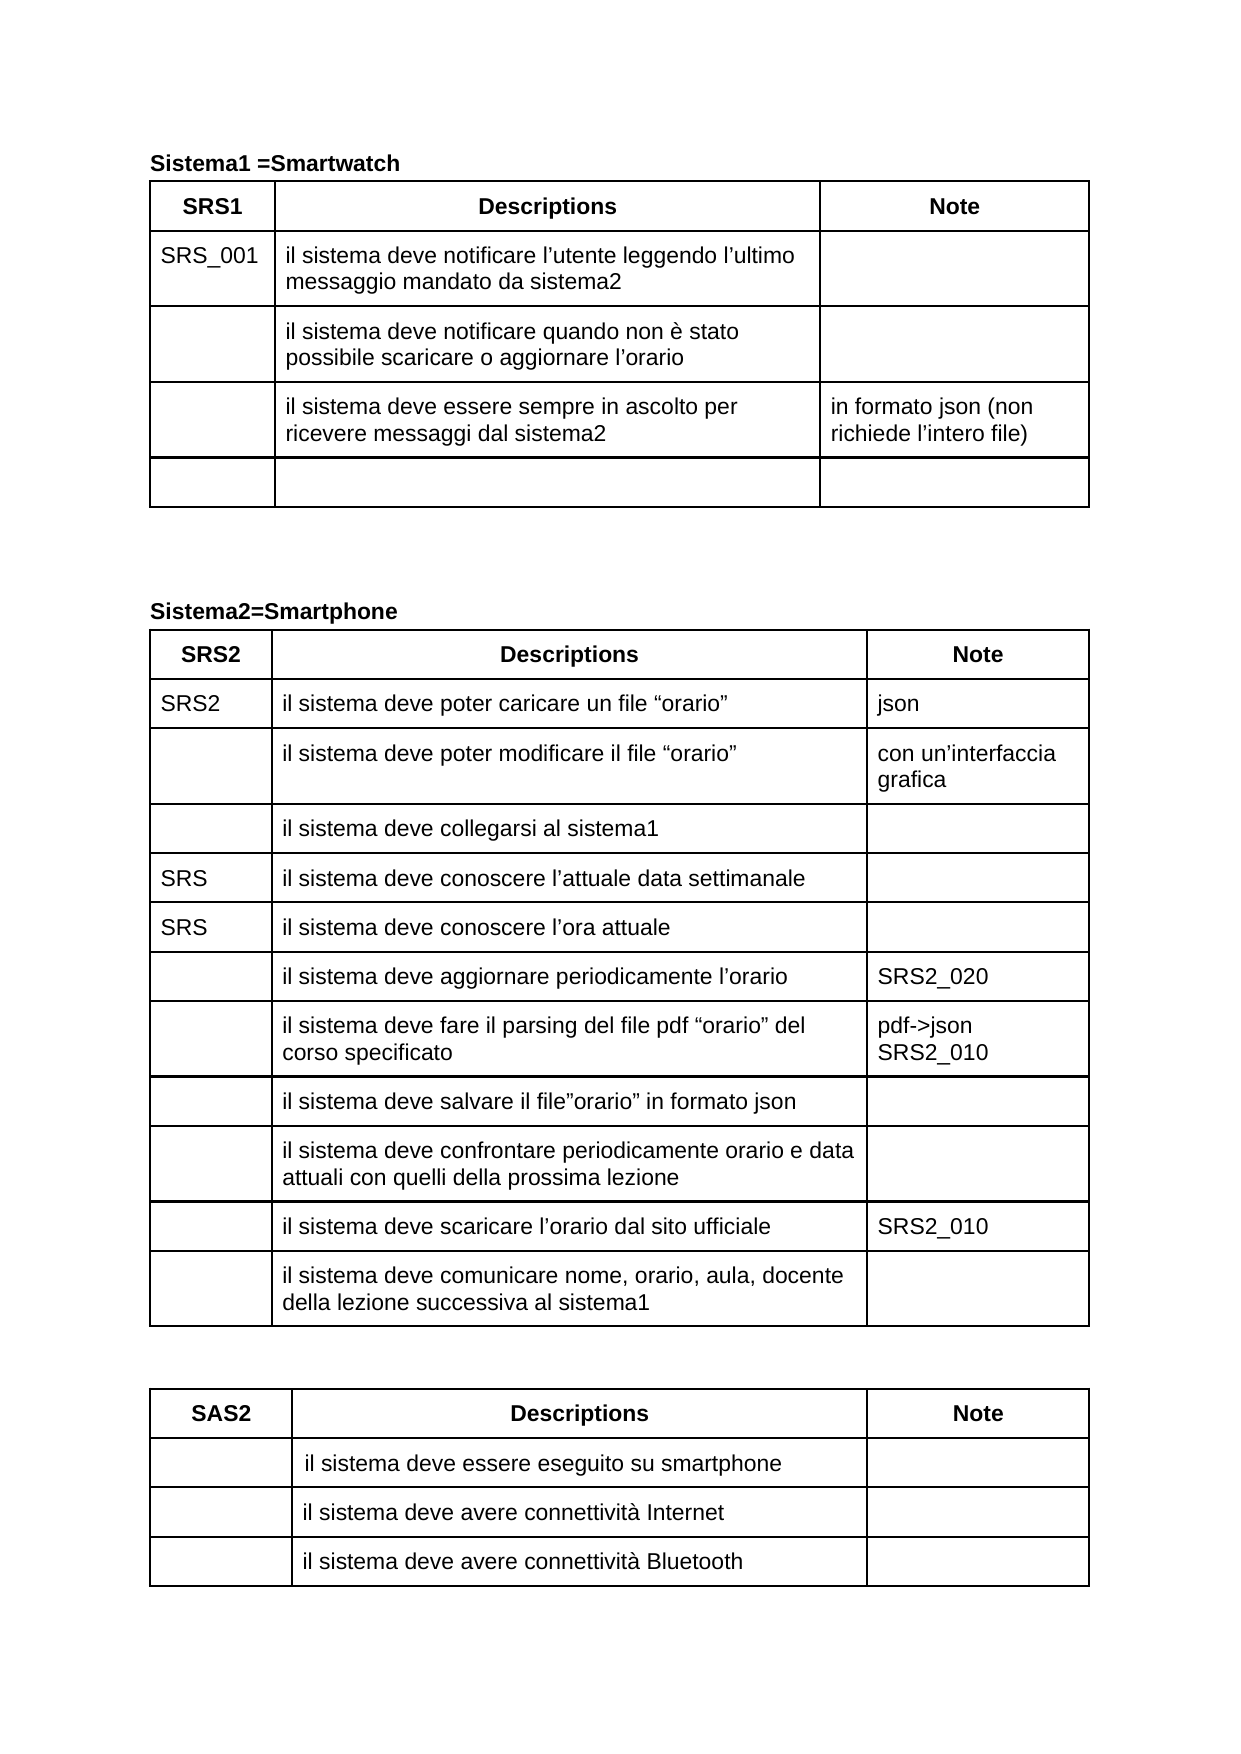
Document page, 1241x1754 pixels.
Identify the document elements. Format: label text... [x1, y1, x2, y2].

table_cell [151, 953, 271, 1000]
table_cell il sistema deve essere sempre in ascolto per ricevere messaggi dal sistema2 [276, 383, 819, 456]
table_header Note [821, 182, 1088, 229]
table_cell [821, 232, 1088, 305]
table_cell [151, 1439, 291, 1486]
table_cell il sistema deve aggiornare periodicamente l’orario [273, 953, 866, 1000]
text Sistema2=Smartphone [150, 598, 1090, 625]
table_cell SRS [151, 854, 271, 901]
table_cell in formato json (non richiede l’intero file) [821, 383, 1088, 456]
table_cell il sistema deve avere connettività Bluetooth [293, 1538, 866, 1585]
table_cell [821, 459, 1088, 506]
table_cell [151, 383, 274, 456]
table_header SRS1 [151, 182, 274, 229]
table_cell [868, 1127, 1088, 1200]
table_cell [821, 307, 1088, 381]
table_cell il sistema deve scaricare l’orario dal sito ufficiale [273, 1203, 866, 1249]
table_cell json [868, 680, 1088, 727]
table_header SAS2 [151, 1390, 291, 1437]
table_cell [868, 1078, 1088, 1125]
table_cell [868, 805, 1088, 852]
table_header Descriptions [273, 631, 866, 678]
table_cell [151, 1002, 271, 1075]
table_cell il sistema deve essere eseguito su smartphone [293, 1439, 866, 1486]
table_cell SRS [151, 903, 271, 951]
table_cell il sistema deve notificare l’utente leggendo l’ultimo messaggio mandato da sistema2 [276, 232, 819, 305]
table_cell il sistema deve avere connettività Internet [293, 1488, 866, 1536]
table_cell con un’interfaccia grafica [868, 729, 1088, 803]
table_cell il sistema deve conoscere l’attuale data settimanale [273, 854, 866, 901]
table_cell SRS_001 [151, 232, 274, 305]
table_cell il sistema deve poter caricare un file “orario” [273, 680, 866, 727]
table_cell il sistema deve confrontare periodicamente orario e data attuali con quelli della prossima lezione [273, 1127, 866, 1200]
table_cell [151, 1488, 291, 1536]
table_cell SRS2 [151, 680, 271, 727]
table_cell [151, 1127, 271, 1200]
table_cell [868, 1488, 1088, 1536]
table_cell [151, 307, 274, 381]
table_cell il sistema deve comunicare nome, orario, aula, docente della lezione successiva al sistema1 [273, 1252, 866, 1325]
table_header Note [868, 631, 1088, 678]
table_cell [151, 729, 271, 803]
table_cell [151, 1203, 271, 1249]
table_cell [868, 1538, 1088, 1585]
table_header Descriptions [276, 182, 819, 229]
text Sistema1 =Smartwatch [150, 150, 1090, 176]
table_cell il sistema deve salvare il file”orario” in formato json [273, 1078, 866, 1125]
table_cell pdf->json SRS2_010 [868, 1002, 1088, 1075]
table_cell [868, 903, 1088, 951]
table_cell SRS2_010 [868, 1203, 1088, 1249]
table_cell il sistema deve poter modificare il file “orario” [273, 729, 866, 803]
table_header SRS2 [151, 631, 271, 678]
table_cell il sistema deve conoscere l’ora attuale [273, 903, 866, 951]
table_cell il sistema deve fare il parsing del file pdf “orario” del corso specificato [273, 1002, 866, 1075]
table_header Descriptions [293, 1390, 866, 1437]
table_cell [868, 1252, 1088, 1325]
table_cell [151, 1252, 271, 1325]
table_header Note [868, 1390, 1088, 1437]
table_cell [868, 1439, 1088, 1486]
table_cell [276, 459, 819, 506]
table_cell [151, 1078, 271, 1125]
table_cell [151, 459, 274, 506]
table_cell SRS2_020 [868, 953, 1088, 1000]
table_cell [868, 854, 1088, 901]
table_cell il sistema deve notificare quando non è stato possibile scaricare o aggiornare l’orario [276, 307, 819, 381]
table_cell il sistema deve collegarsi al sistema1 [273, 805, 866, 852]
table_cell [151, 1538, 291, 1585]
table_cell [151, 805, 271, 852]
